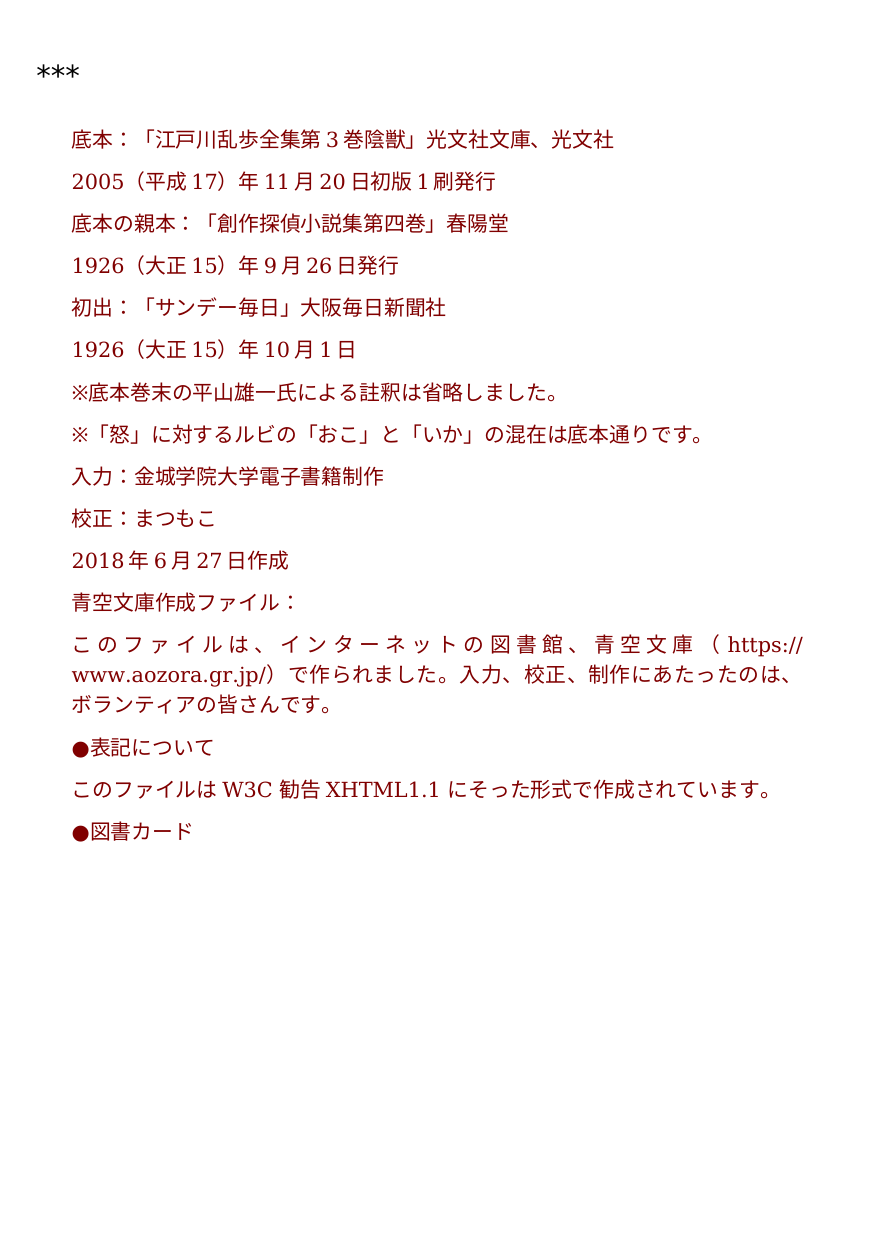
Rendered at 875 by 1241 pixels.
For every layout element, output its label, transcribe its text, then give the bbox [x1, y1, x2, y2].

text 1926（大正15）年10月1日 [71, 334, 803, 364]
text ●表記について [71, 731, 803, 761]
text 底本の親本：「創作探偵小説集第四巻」春陽堂 [71, 207, 803, 238]
text 初出：「サンデー毎日」大阪毎日新聞社 [71, 292, 803, 322]
text ●図書カード [71, 815, 803, 845]
subtitle *** [36, 60, 838, 94]
text このファイルは W3C 勧告 XHTML1.1 にそった形式で作成されています。 [71, 773, 803, 803]
text ※「怒」に対するルビの「おこ」と「いか」の混在は底本通りです。 [71, 418, 803, 448]
text 校正：まつもこ [71, 502, 803, 532]
text 青空文庫作成ファイル： [71, 586, 803, 616]
text 入力：金城学院大学電子書籍制作 [71, 460, 803, 490]
text このファイルは、インターネットの図書館、青空文庫（https://www.aozora.gr.jp/）で作られました。入力、校正、制作にあたったのは、ボランティアの皆さんです。 [71, 628, 803, 719]
text 2018年6月27日作成 [71, 544, 803, 574]
text 底本：「江戸川乱歩全集第3巻陰獣」光文社文庫、光文社 [71, 123, 803, 153]
text 1926（大正15）年9月26日発行 [71, 249, 803, 280]
text ※底本巻末の平山雄一氏による註釈は省略しました。 [71, 376, 803, 406]
text 2005（平成17）年11月20日初版1刷発行 [71, 165, 803, 196]
